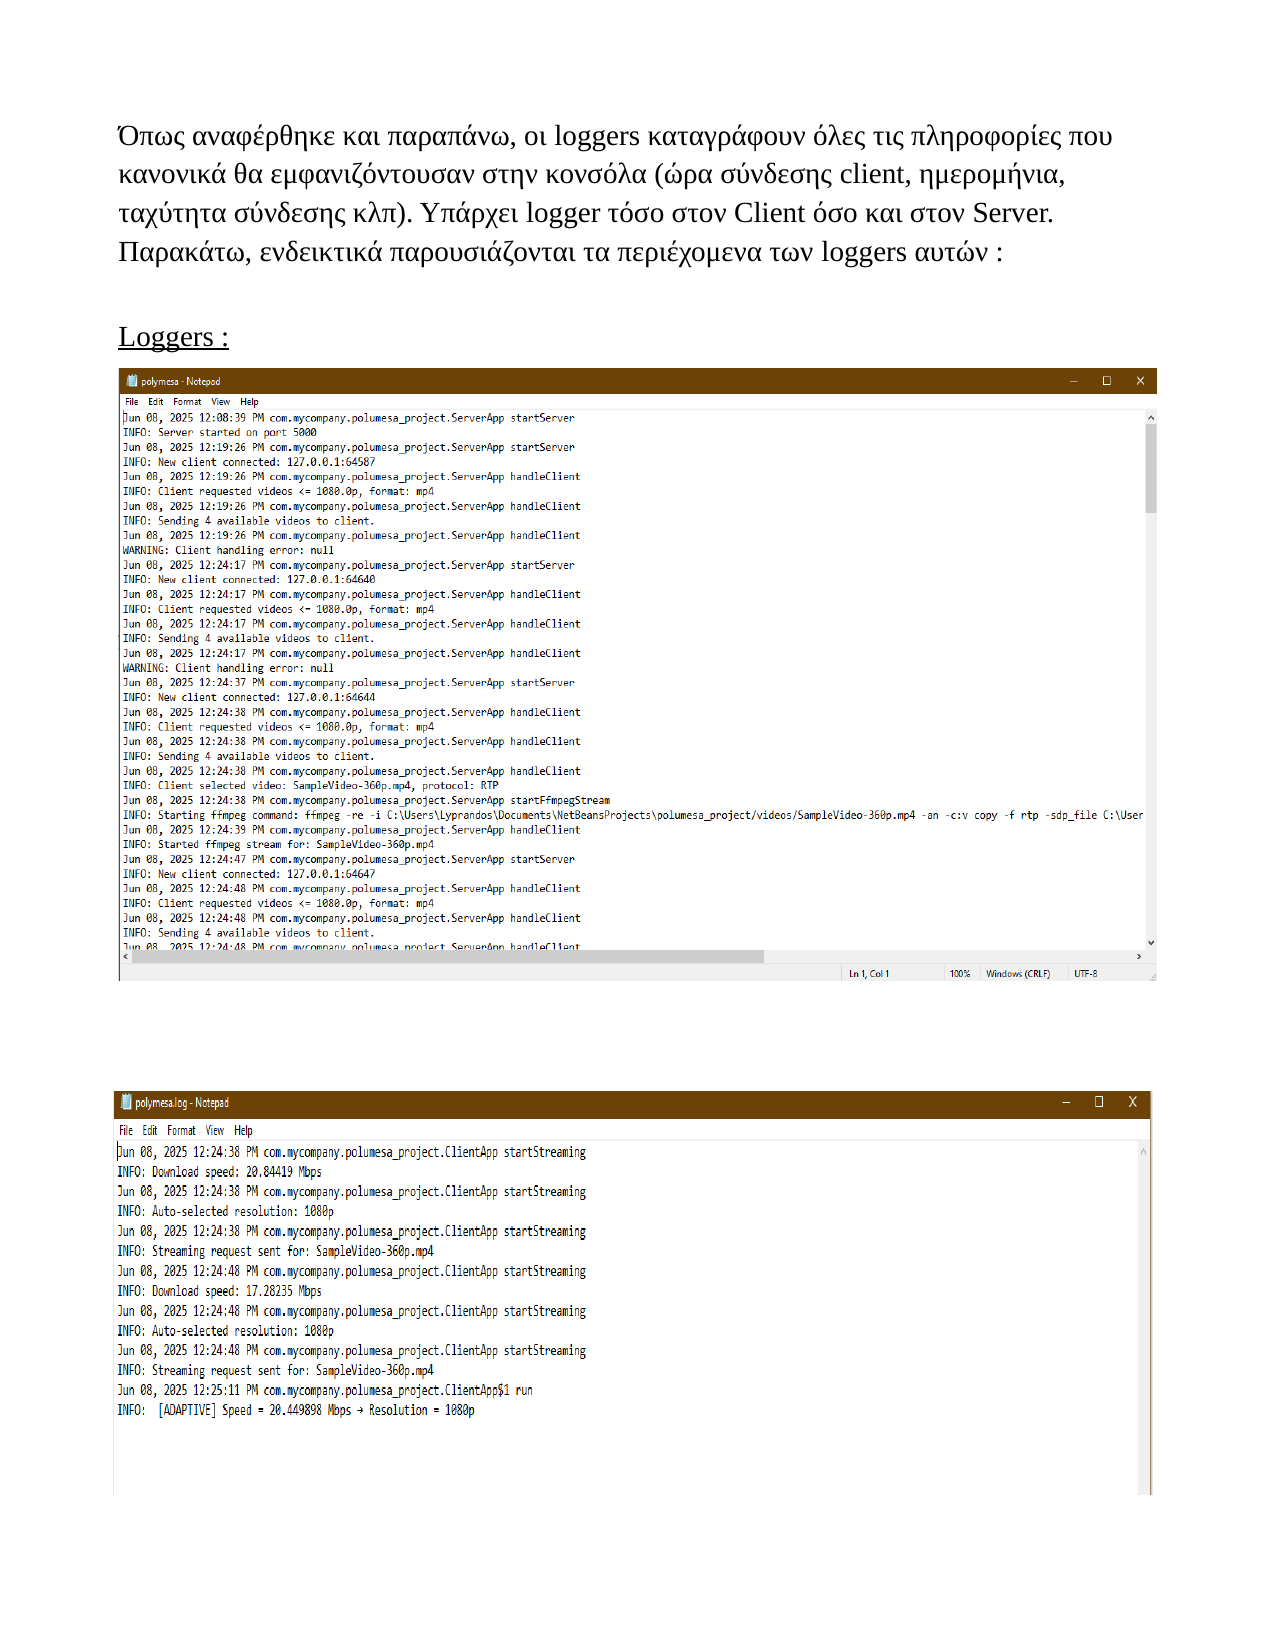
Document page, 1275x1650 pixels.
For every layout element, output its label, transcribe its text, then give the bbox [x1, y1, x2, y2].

picture [113, 1091, 1153, 1495]
text Loggers : [118, 319, 1157, 368]
text [118, 981, 1157, 1523]
picture [118, 368, 1157, 981]
text Όπως αναφέρθηκε και παραπάνω, οι loggers καταγράφουν όλες τις πληροφορίες που κανονικά θα εμφανιζόντουσαν στην κονσόλα (ώρα σύνδεσης client, ημερομήνια, ταχύτητα σύνδεσης κλπ). Υπάρχει logger τόσο στον Client όσο και στον Server. Παρακάτω, ενδεικτικά παρουσιάζονται τα περιέχομενα των loggers αυτών : [118, 118, 1157, 300]
